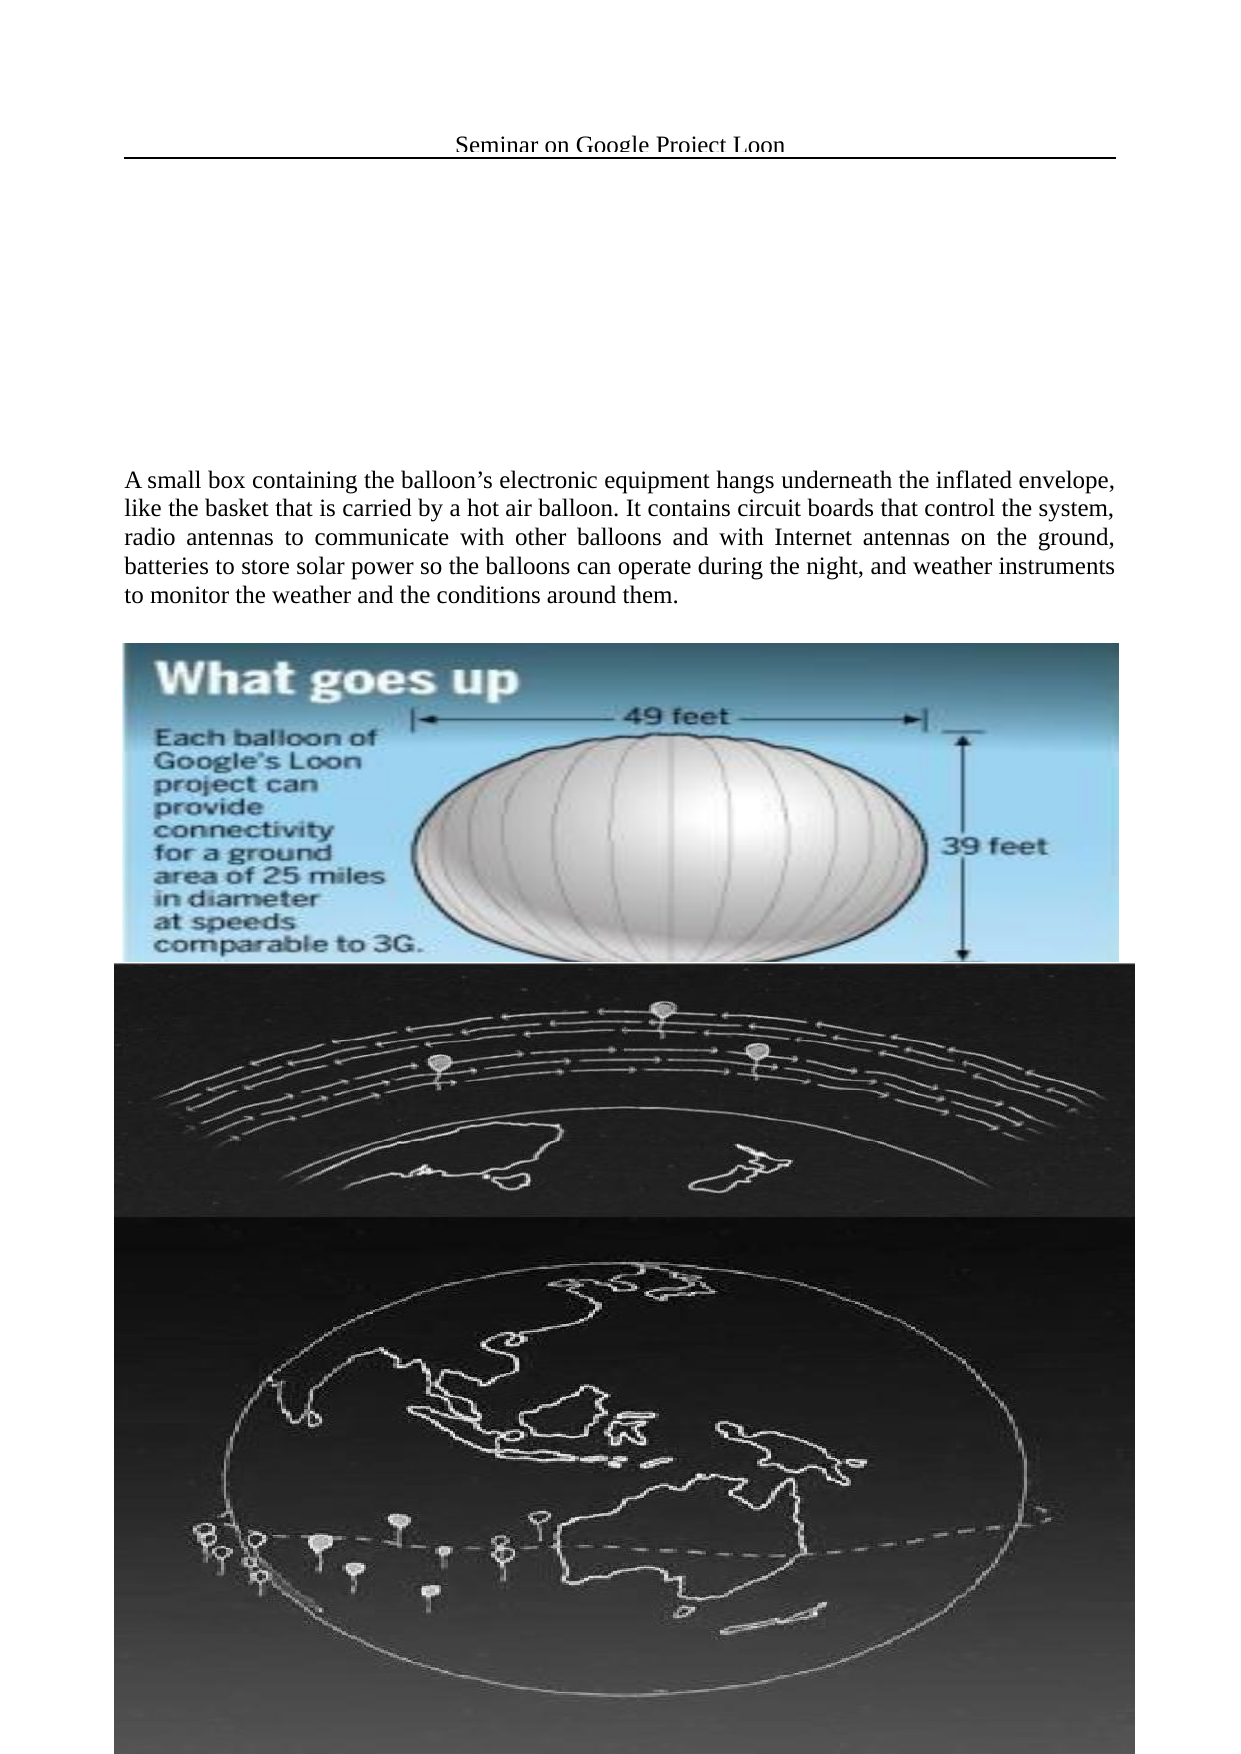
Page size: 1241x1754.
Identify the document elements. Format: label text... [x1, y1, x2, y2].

text A small box containing the balloon’s electronic equipment hangs underneath the inflated envelope, like the basket that is carried by a hot air balloon. It contains circuit boards that control the system, radio antennas to communicate with other balloons and with Internet antennas on the ground, batteries to store solar power so the balloons can operate during the night, and weather instruments to monitor the weather and the conditions around them. [124, 465, 1116, 608]
picture [114, 643, 1135, 1754]
